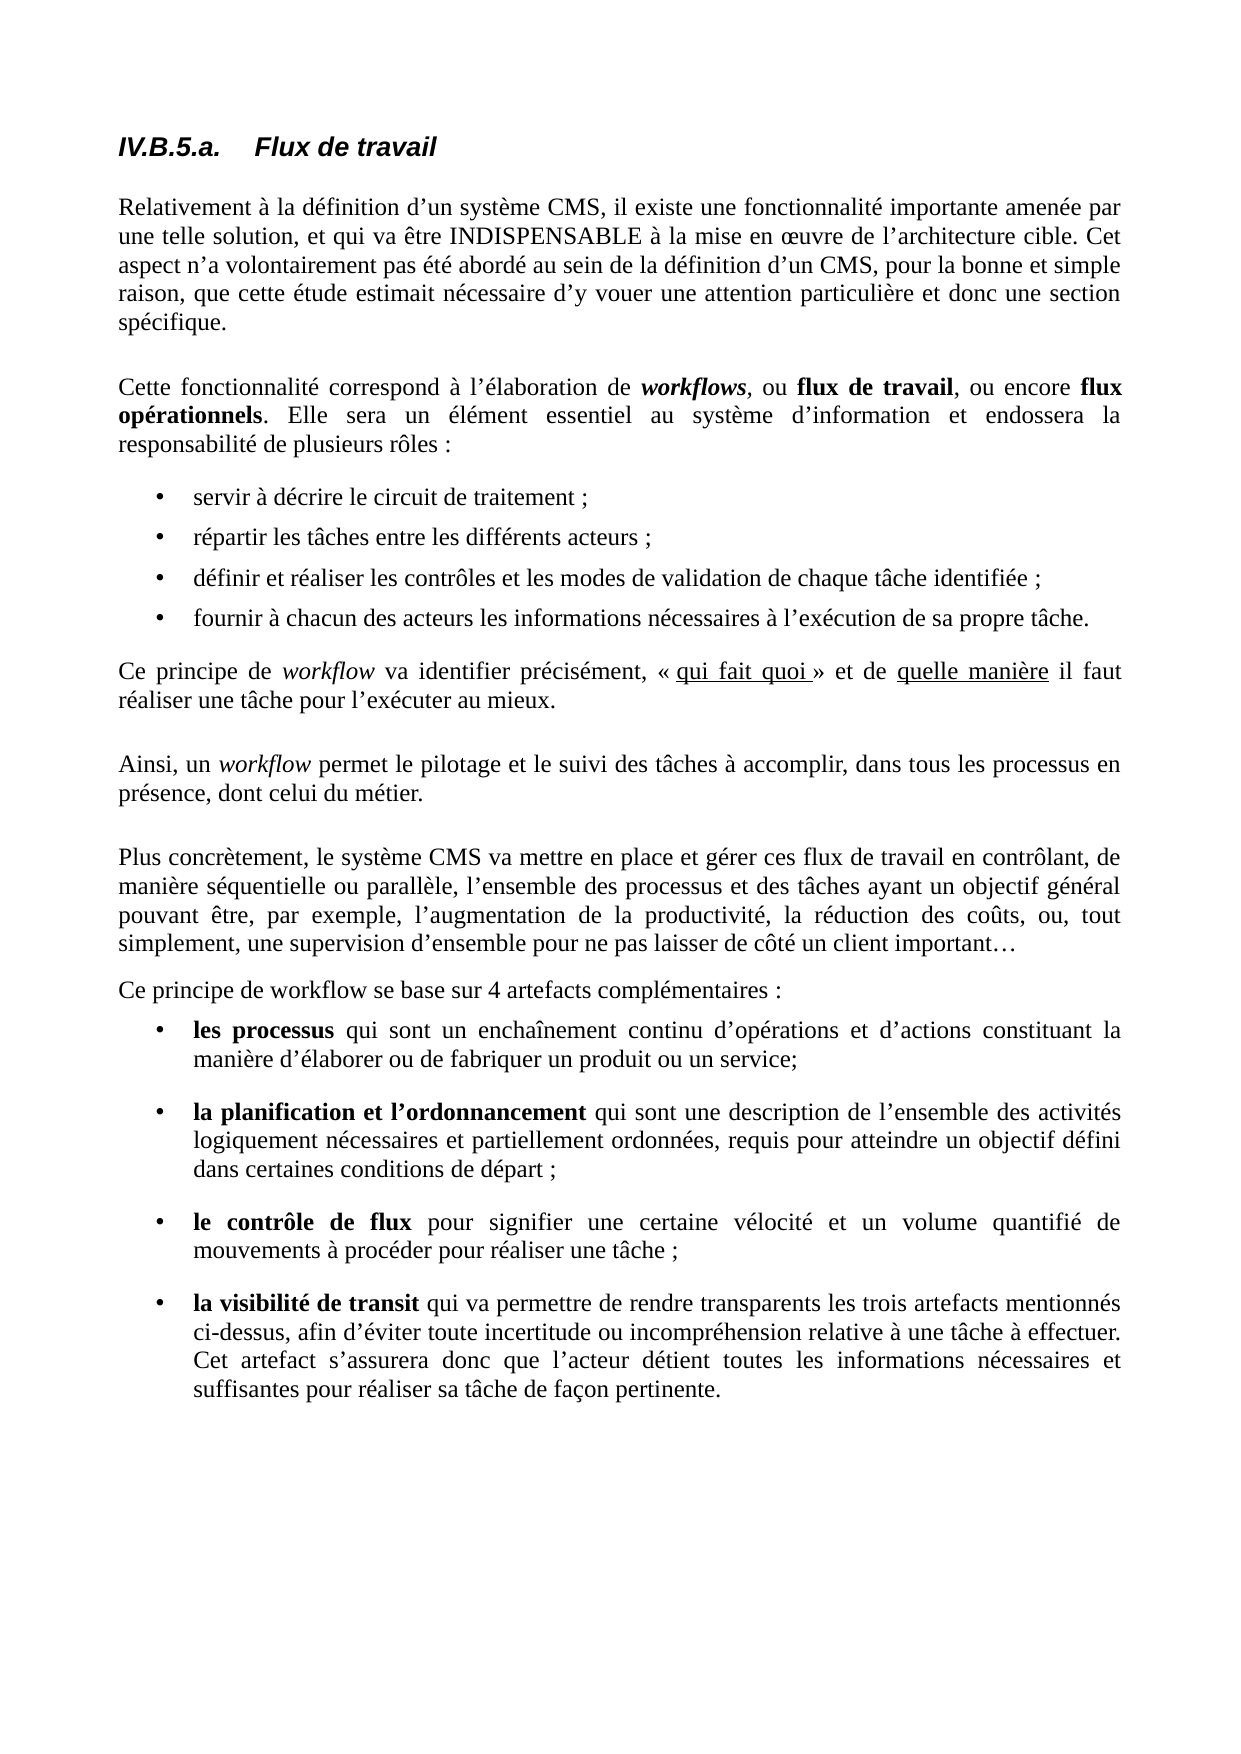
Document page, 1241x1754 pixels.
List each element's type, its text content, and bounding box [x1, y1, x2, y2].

list répartir les tâches entre les différents acteurs ; [156, 522, 1122, 551]
text Cette fonctionnalité correspond à l’élaboration de workflows, ou flux de travail, ou encore flux opérationnels. Elle sera un élément essentiel au système d’information et endossera la responsabilité de plusieurs rôles : [118, 372, 1122, 458]
list la planification et l’ordonnancement qui sont une description de l’ensemble des activités logiquement nécessaires et partiellement ordonnées, requis pour atteindre un objectif défini dans certaines conditions de départ ; [156, 1097, 1122, 1183]
subtitle Flux de travail [118, 131, 1122, 162]
text Ce principe de workflow va identifier précisément, « qui fait quoi » et de quelle manière il faut réaliser une tâche pour l’exécuter au mieux. [118, 656, 1122, 713]
text Relativement à la définition d’un système CMS, il existe une fonctionnalité importante amenée par une telle solution, et qui va être INDISPENSABLE à la mise en œuvre de l’architecture cible. Cet aspect n’a volontairement pas été abordé au sein de la définition d’un CMS, pour la bonne et simple raison, que cette étude estimait nécessaire d’y vouer une attention particulière et donc une section spécifique. [118, 192, 1122, 336]
text Ainsi, un workflow permet le pilotage et le suivi des tâches à accomplir, dans tous les processus en présence, dont celui du métier. [118, 749, 1122, 807]
list le contrôle de flux pour signifier une certaine vélocité et un volume quantifié de mouvements à procéder pour réaliser une tâche ; [156, 1207, 1122, 1264]
list définir et réaliser les contrôles et les modes de validation de chaque tâche identifiée ; [156, 563, 1122, 592]
list servir à décrire le circuit de traitement ; [156, 482, 1122, 510]
text Plus concrètement, le système CMS va mettre en place et gérer ces flux de travail en contrôlant, de manière séquentielle ou parallèle, l’ensemble des processus et des tâches ayant un objectif général pouvant être, par exemple, l’augmentation de la productivité, la réduction des coûts, ou, tout simplement, une supervision d’ensemble pour ne pas laisser de côté un client important… [118, 842, 1122, 957]
list la visibilité de transit qui va permettre de rendre transparents les trois artefacts mentionnés ci-dessus, afin d’éviter toute incertitude ou incompréhension relative à une tâche à effectuer. Cet artefact s’assurera donc que l’acteur détient toutes les informations nécessaires et suffisantes pour réaliser sa tâche de façon pertinente. [156, 1288, 1122, 1403]
list fournir à chacun des acteurs les informations nécessaires à l’exécution de sa propre tâche. [156, 603, 1122, 632]
text Ce principe de workflow se base sur 4 artefacts complémentaires : [118, 975, 1122, 1004]
list les processus qui sont un enchaînement continu d’opérations et d’actions constituant la manière d’élaborer ou de fabriquer un produit ou un service; [156, 1016, 1122, 1073]
